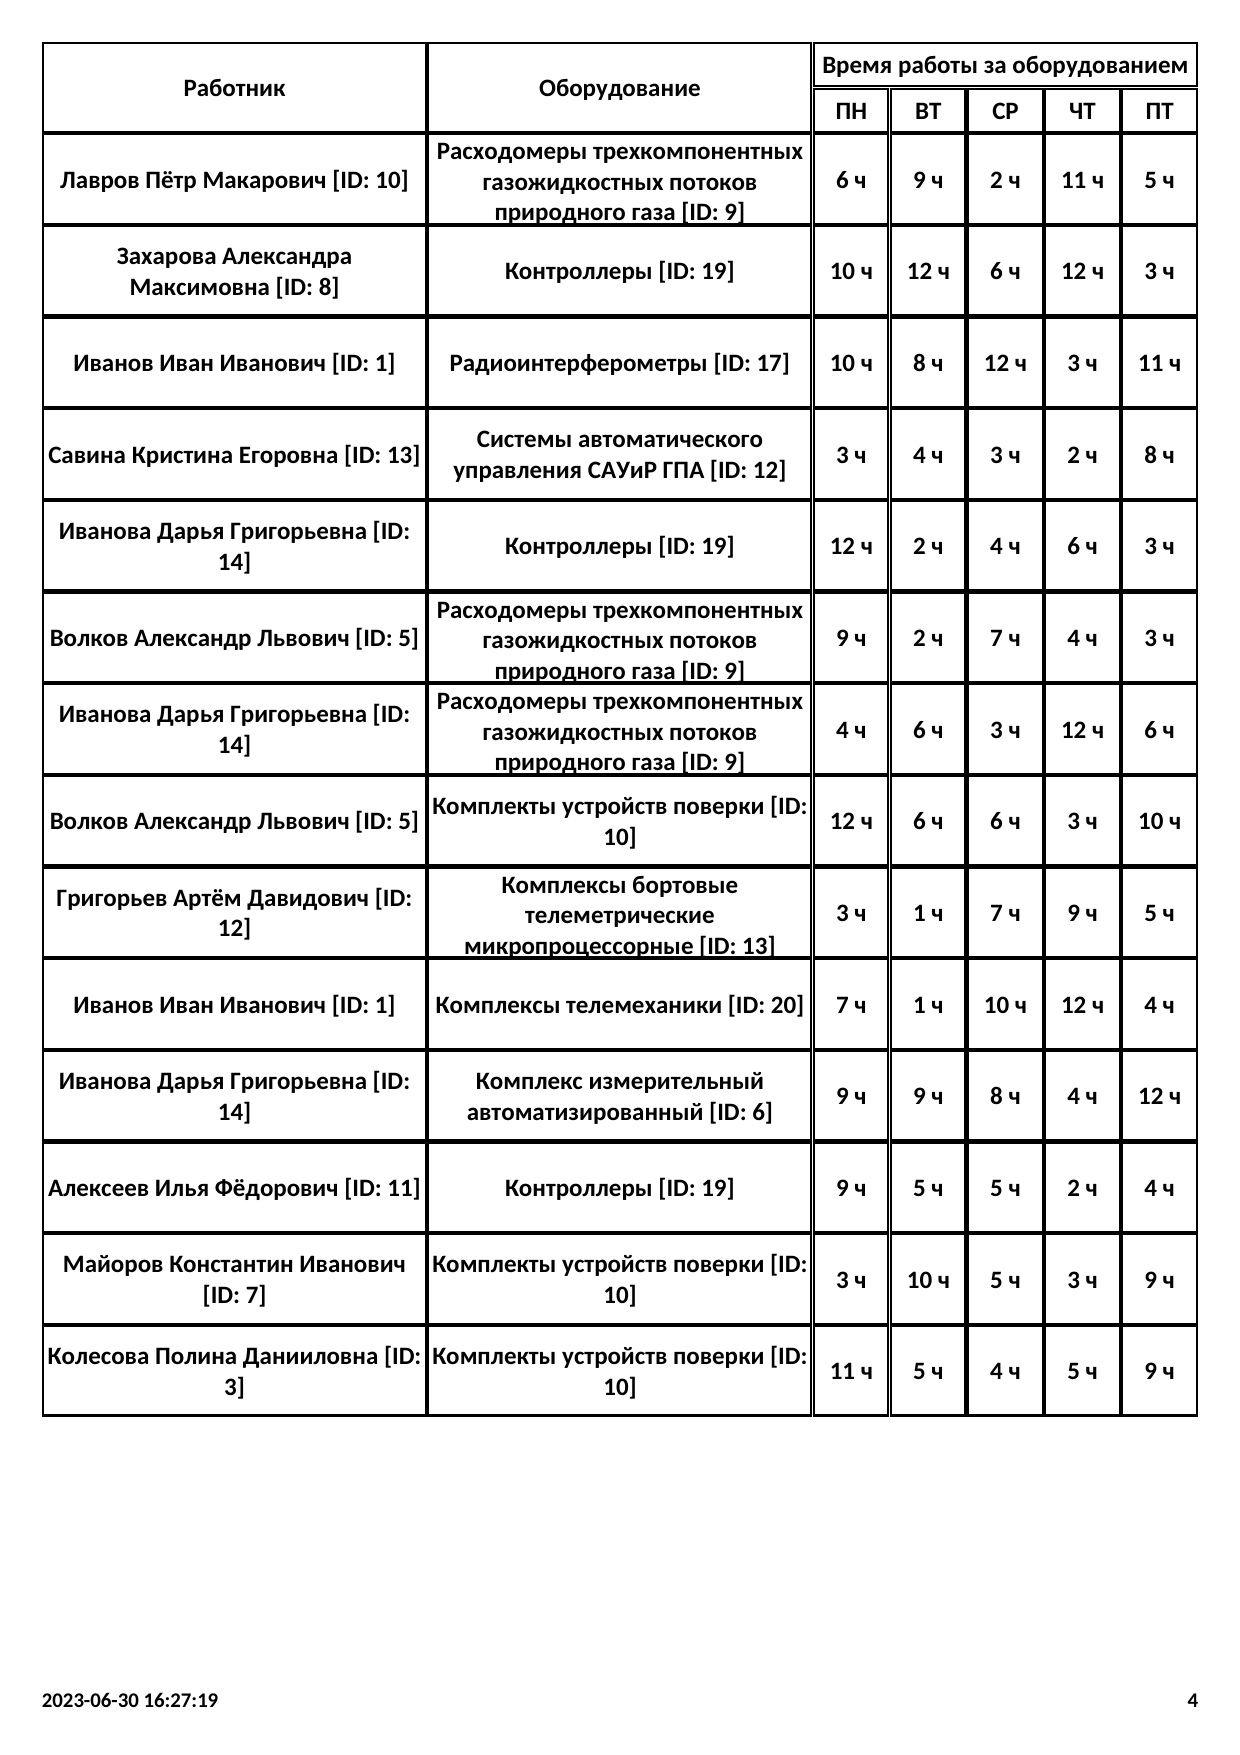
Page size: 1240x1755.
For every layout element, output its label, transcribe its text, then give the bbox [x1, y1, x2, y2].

table_cell Волков Александр Львович [ID: 5] [44, 594, 425, 681]
table_cell Григорьев Артём Давидович [ID: 12] [44, 869, 425, 956]
table_cell [621, 1417, 812, 1621]
table_cell Комплекты устройств поверки [ID: 10] [429, 777, 810, 864]
table_cell [813, 1417, 889, 1621]
table_cell Комплексы бортовые телеметрические микропроцессорные [ID: 13] [429, 869, 810, 956]
table_cell [967, 1417, 1044, 1621]
table_header [1121, 0, 1198, 42]
table_cell [1198, 958, 1239, 1050]
table_header [0, 0, 42, 42]
table_cell 4 ч [969, 502, 1042, 589]
table_cell [1198, 1050, 1239, 1142]
table_cell 7 ч [969, 594, 1042, 681]
table_cell 5 ч [892, 1144, 964, 1231]
table_cell Контроллеры [ID: 19] [429, 1144, 810, 1231]
table_cell Иванова Дарья Григорьевна [ID: 14] [44, 1052, 425, 1139]
table_cell Колесова Полина Данииловна [ID: 3] [44, 1327, 425, 1414]
table_cell [1198, 42, 1239, 133]
table_cell 4 [621, 1621, 1198, 1712]
table_cell Комплекты устройств поверки [ID: 10] [429, 1235, 810, 1323]
table_cell Оборудование [429, 44, 810, 131]
table_cell [0, 1233, 42, 1325]
table_cell 4 ч [1123, 960, 1196, 1048]
table_cell Контроллеры [ID: 19] [429, 502, 810, 589]
table_cell Комплексы телемеханики [ID: 20] [429, 960, 810, 1048]
table_cell 7 ч [969, 869, 1042, 956]
table_cell Иванова Дарья Григорьевна [ID: 14] [44, 502, 425, 589]
table_header [890, 0, 967, 42]
table_cell 2 ч [892, 594, 964, 681]
table_cell [1198, 683, 1239, 775]
table_cell [0, 500, 42, 592]
table_cell [0, 42, 42, 133]
table_cell 9 ч [1046, 869, 1119, 956]
table_cell Иванов Иван Иванович [ID: 1] [44, 960, 425, 1048]
table_cell [1198, 1233, 1239, 1325]
table_cell 3 ч [1123, 502, 1196, 589]
table_cell 11 ч [1046, 135, 1119, 223]
table_cell 9 ч [892, 135, 964, 223]
table_header Время работы за оборудованием [815, 44, 1196, 85]
table_cell [1198, 775, 1239, 867]
table_cell [1198, 500, 1239, 592]
table_cell 3 ч [1046, 319, 1119, 406]
table_cell Радиоинтерферометры [ID: 17] [429, 319, 810, 406]
table_header [1044, 0, 1121, 42]
table_cell [1198, 867, 1239, 958]
table_cell 12 ч [1046, 685, 1119, 773]
table_header [427, 0, 621, 42]
table_cell 1 ч [892, 869, 964, 956]
table_cell [0, 592, 42, 683]
table_cell 3 ч [1123, 594, 1196, 681]
table_cell 6 ч [892, 777, 964, 864]
table_cell 2023-06-30 16:27:19 [42, 1621, 621, 1712]
table_cell Расходомеры трехкомпонентных газожидкостных потоков природного газа [ID: 9] [429, 685, 810, 773]
table_cell Комплекты устройств поверки [ID: 10] [429, 1327, 810, 1414]
table_cell [1198, 1417, 1239, 1621]
table_cell 12 ч [892, 227, 964, 314]
table_cell [0, 133, 42, 225]
table_cell 2 ч [969, 135, 1042, 223]
table_cell 6 ч [969, 227, 1042, 314]
table_cell Волков Александр Львович [ID: 5] [44, 777, 425, 864]
table_cell [1198, 225, 1239, 317]
table_cell Алексеев Илья Фёдорович [ID: 11] [44, 1144, 425, 1231]
table_cell 3 ч [815, 410, 887, 498]
table_cell 6 ч [969, 777, 1042, 864]
table_cell 10 ч [815, 319, 887, 406]
table_cell 11 ч [1123, 319, 1196, 406]
table_cell 2 ч [892, 502, 964, 589]
table_cell Комплекс измерительный автоматизированный [ID: 6] [429, 1052, 810, 1139]
table_cell 12 ч [969, 319, 1042, 406]
table_cell 12 ч [815, 777, 887, 864]
table_cell [0, 683, 42, 775]
table_cell Контроллеры [ID: 19] [429, 227, 810, 314]
table_cell [1044, 1417, 1121, 1621]
table_cell Расходомеры трехкомпонентных газожидкостных потоков природного газа [ID: 9] [429, 594, 810, 681]
table_cell 1 ч [892, 960, 964, 1048]
table_cell [1198, 408, 1239, 500]
table_cell 6 ч [815, 135, 887, 223]
table_header [1198, 0, 1239, 42]
table_cell Иванова Дарья Григорьевна [ID: 14] [44, 685, 425, 773]
table_cell 3 ч [1046, 1235, 1119, 1323]
table_header ПТ [1123, 90, 1196, 131]
table_cell 3 ч [969, 410, 1042, 498]
table_cell [0, 1142, 42, 1233]
table_cell [1198, 1325, 1239, 1417]
table_cell [1121, 1417, 1198, 1621]
table_cell 5 ч [1123, 869, 1196, 956]
table_cell 12 ч [1046, 227, 1119, 314]
table_cell 8 ч [892, 319, 964, 406]
table_header [621, 0, 812, 42]
table_header СР [969, 90, 1042, 131]
table_cell 3 ч [969, 685, 1042, 773]
table_header [42, 0, 427, 42]
table_cell [0, 958, 42, 1050]
table_cell 5 ч [969, 1144, 1042, 1231]
table_cell 4 ч [815, 685, 887, 773]
table_cell 6 ч [892, 685, 964, 773]
table_cell [427, 1417, 621, 1621]
table_cell 9 ч [1123, 1235, 1196, 1323]
table_header ПН [815, 90, 887, 131]
table_cell [42, 1417, 427, 1621]
table_cell 4 ч [892, 410, 964, 498]
table_cell [0, 317, 42, 408]
table_header [813, 0, 889, 42]
table_cell 6 ч [1046, 502, 1119, 589]
table_cell 8 ч [1123, 410, 1196, 498]
table_cell [0, 867, 42, 958]
table_header ВТ [892, 90, 964, 131]
table_cell 5 ч [969, 1235, 1042, 1323]
table_cell [890, 1417, 967, 1621]
table_cell [0, 225, 42, 317]
table_cell 10 ч [1123, 777, 1196, 864]
table_cell 3 ч [1123, 227, 1196, 314]
table_cell [1198, 317, 1239, 408]
table_cell 3 ч [815, 1235, 887, 1323]
table_header ЧТ [1046, 90, 1119, 131]
table_cell 5 ч [1046, 1327, 1119, 1414]
table_cell 9 ч [892, 1052, 964, 1139]
table_cell 10 ч [969, 960, 1042, 1048]
table_cell Расходомеры трехкомпонентных газожидкостных потоков природного газа [ID: 9] [429, 135, 810, 223]
table_cell 9 ч [815, 1052, 887, 1139]
table_cell 10 ч [892, 1235, 964, 1323]
table_cell 12 ч [815, 502, 887, 589]
table_cell 12 ч [1046, 960, 1119, 1048]
table_cell [0, 1050, 42, 1142]
table_cell Лавров Пётр Макарович [ID: 10] [44, 135, 425, 223]
table_cell 6 ч [1123, 685, 1196, 773]
table_cell 4 ч [1123, 1144, 1196, 1231]
table_cell 5 ч [892, 1327, 964, 1414]
table_cell 2 ч [1046, 410, 1119, 498]
table_cell 2 ч [1046, 1144, 1119, 1231]
table_cell 3 ч [815, 869, 887, 956]
table_cell [0, 408, 42, 500]
table_cell 9 ч [1123, 1327, 1196, 1414]
table_cell Майоров Константин Иванович [ID: 7] [44, 1235, 425, 1323]
table_cell Системы автоматического управления САУиР ГПА [ID: 12] [429, 410, 810, 498]
table_cell 4 ч [1046, 594, 1119, 681]
table_cell 10 ч [815, 227, 887, 314]
table_cell [0, 775, 42, 867]
table_cell 3 ч [1046, 777, 1119, 864]
table_cell Савина Кристина Егоровна [ID: 13] [44, 410, 425, 498]
table_cell 11 ч [815, 1327, 887, 1414]
table_cell Захарова Александра Максимовна [ID: 8] [44, 227, 425, 314]
table_cell 9 ч [815, 1144, 887, 1231]
table_cell [1198, 133, 1239, 225]
table_cell 9 ч [815, 594, 887, 681]
table_cell 4 ч [1046, 1052, 1119, 1139]
table_cell [0, 1621, 42, 1712]
table_header [967, 0, 1044, 42]
table_cell 7 ч [815, 960, 887, 1048]
table_cell 4 ч [969, 1327, 1042, 1414]
table_cell 8 ч [969, 1052, 1042, 1139]
table_cell [0, 1325, 42, 1417]
table_cell [1198, 1621, 1239, 1712]
table_cell 5 ч [1123, 135, 1196, 223]
table_cell [1198, 1142, 1239, 1233]
table_cell 12 ч [1123, 1052, 1196, 1139]
table_cell Иванов Иван Иванович [ID: 1] [44, 319, 425, 406]
table_cell [0, 1417, 42, 1621]
table_cell [1198, 592, 1239, 683]
table_cell Работник [44, 44, 425, 131]
